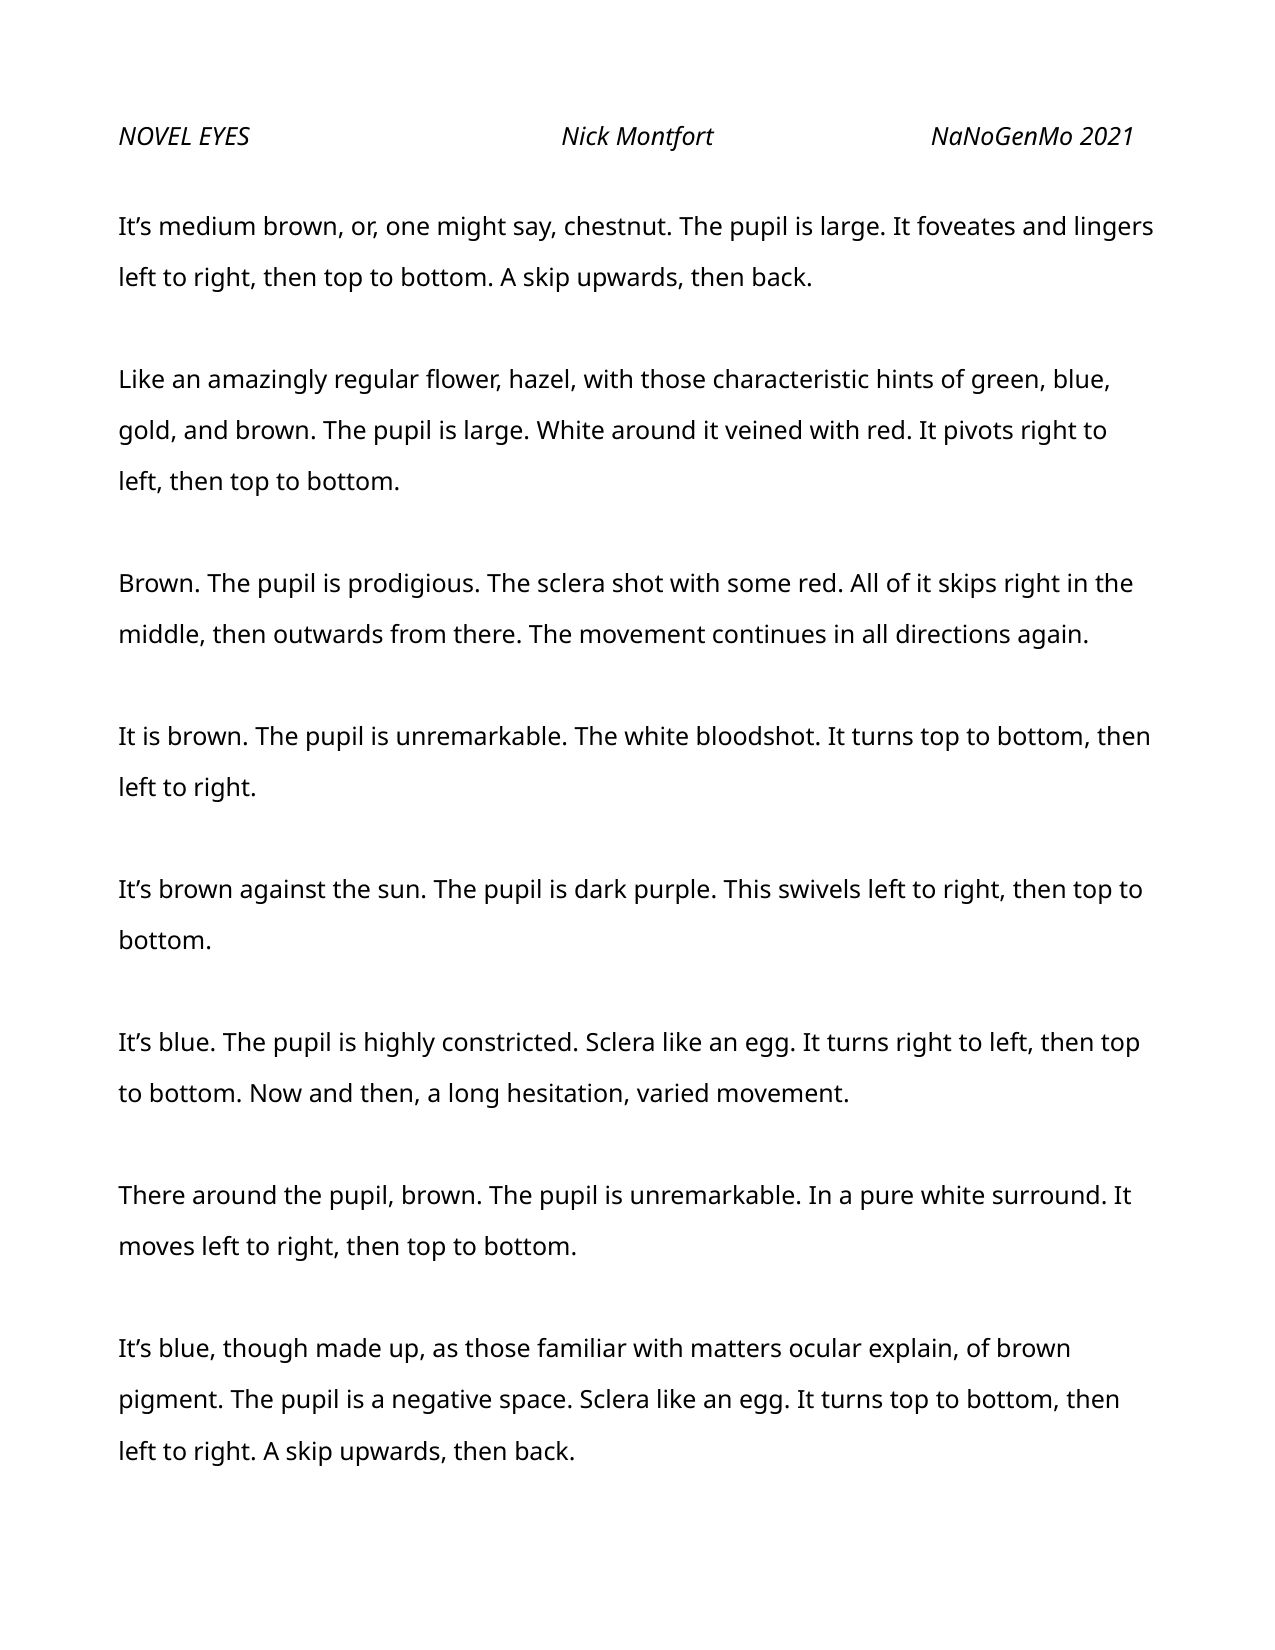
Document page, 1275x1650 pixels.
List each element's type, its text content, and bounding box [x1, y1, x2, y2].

text There around the pupil, brown. The pupil is unremarkable. In a pure white surround. It moves left to right, then top to bottom. [118, 1178, 1157, 1263]
text It’s blue. The pupil is highly constricted. Sclera like an egg. It turns right to left, then top to bottom. Now and then, a long hesitation, varied movement. [118, 1025, 1157, 1110]
text It’s medium brown, or, one might say, chestnut. The pupil is large. It foveates and lingers left to right, then top to bottom. A skip upwards, then back. [118, 208, 1157, 293]
text Brown. The pupil is prodigious. The sclera shot with some red. All of it skips right in the middle, then outwards from there. The movement continues in all directions again. [118, 565, 1157, 651]
text Like an amazingly regular flower, hazel, with those characteristic hints of green, blue, gold, and brown. The pupil is large. White around it veined with red. It pivots right to left, then top to bottom. [118, 361, 1157, 497]
text It’s blue, though made up, as those familiar with matters ocular explain, of brown pigment. The pupil is a negative space. Sclera like an egg. It turns top to bottom, then left to right. A skip upwards, then back. [118, 1331, 1157, 1467]
text It’s brown against the sun. The pupil is dark purple. This swivels left to right, then top to bottom. [118, 872, 1157, 957]
text It is brown. The pupil is unremarkable. The white bloodshot. It turns top to bottom, then left to right. [118, 718, 1157, 804]
